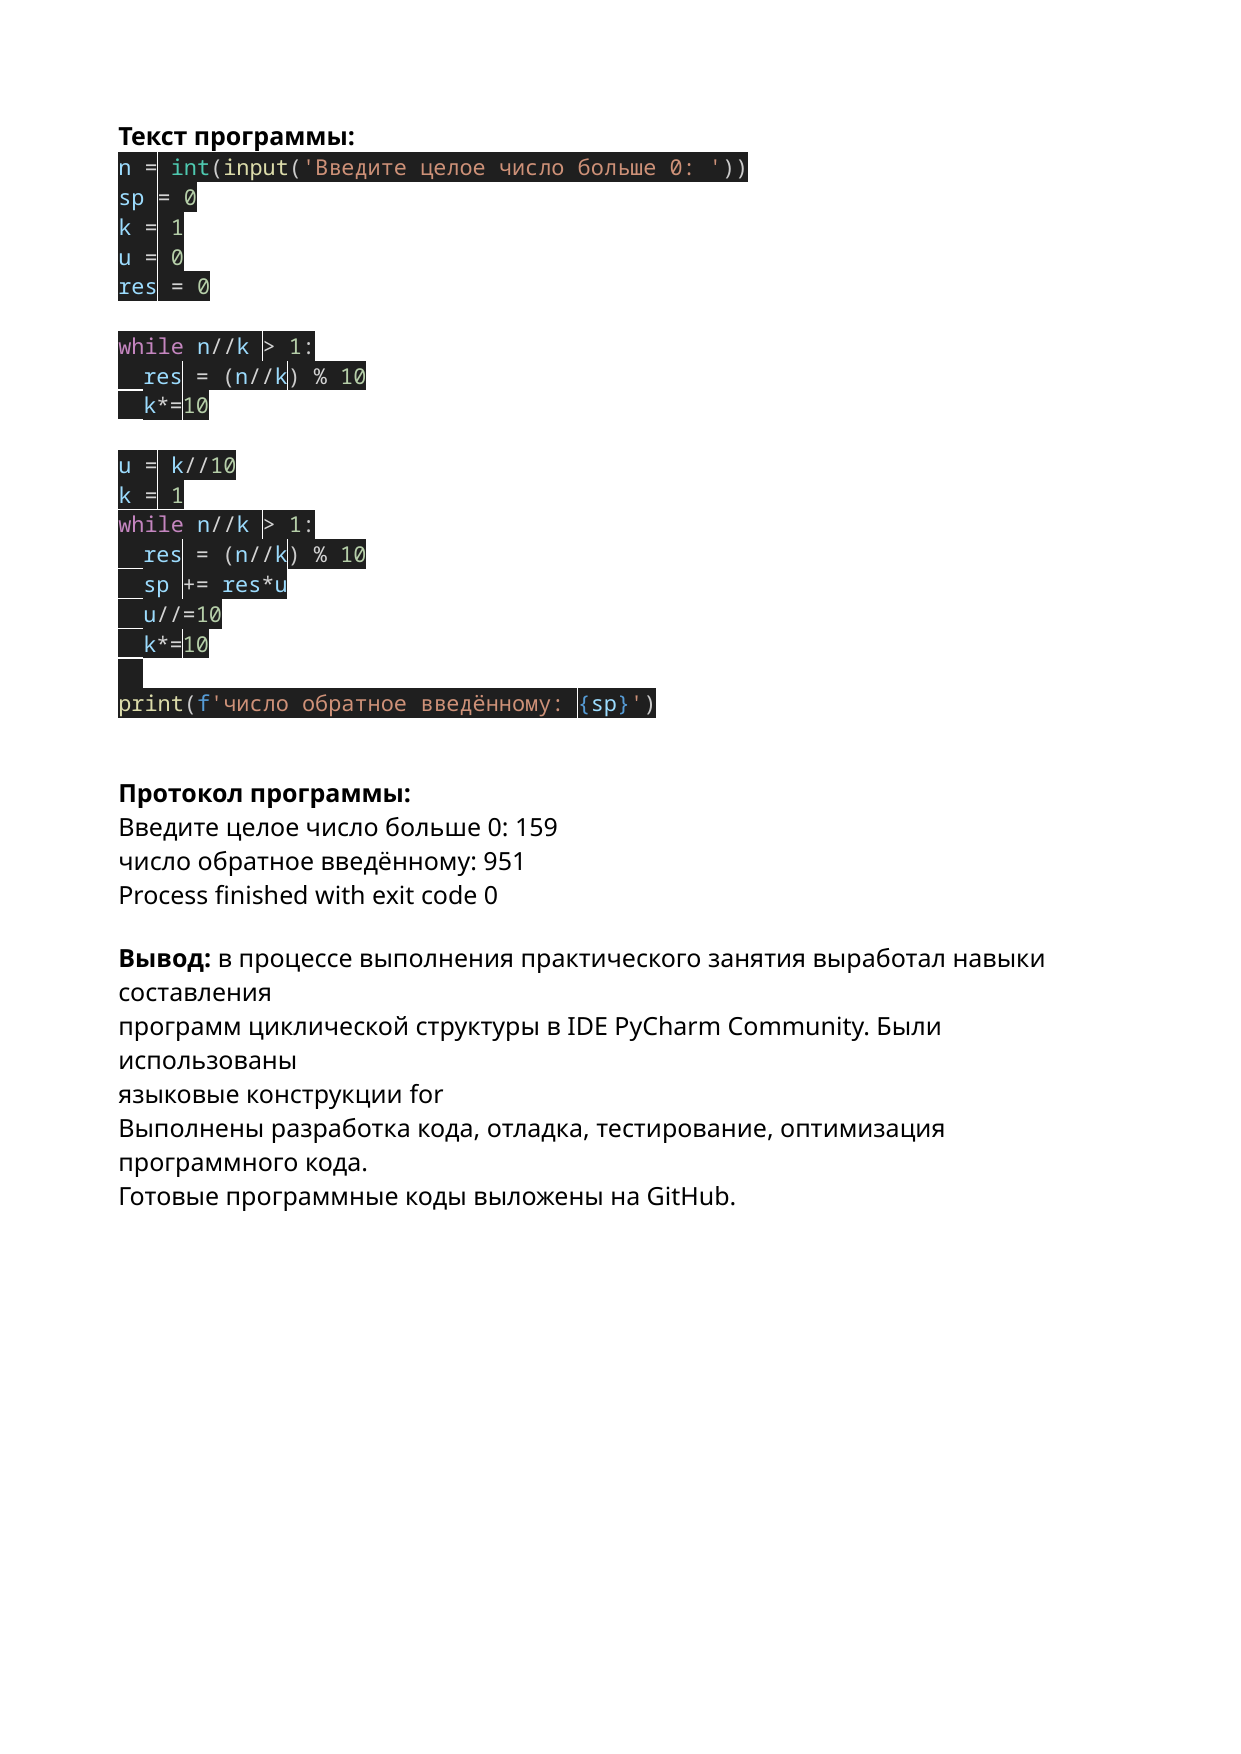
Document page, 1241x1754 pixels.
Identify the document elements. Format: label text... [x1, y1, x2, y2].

text программ циклической структуры в IDE PyCharm Community. Были использованы [118, 1008, 1122, 1077]
text k = 1 [118, 212, 1122, 242]
text u = 0 [118, 242, 1122, 271]
text Введите целое число больше 0: 159 [118, 809, 1122, 843]
text Протокол программы: [118, 775, 1122, 809]
text число обратное введённому: 951 [118, 843, 1122, 878]
text u//=10 [118, 599, 1122, 629]
text Текст программы: [118, 118, 1122, 152]
text Вывод: в процессе выполнения практического занятия выработал навыки составления [118, 940, 1122, 1008]
text Готовые программные коды выложены на GitHub. [118, 1179, 1122, 1213]
text res = (n//k) % 10 [118, 361, 1122, 390]
text res = (n//k) % 10 [118, 539, 1122, 569]
text res = 0 [118, 271, 1122, 301]
text языковые конструкции for [118, 1077, 1122, 1111]
text k*=10 [118, 390, 1122, 420]
text Выполнены разработка кода, отладка, тестирование, оптимизация программного кода. [118, 1111, 1122, 1179]
text sp += res*u [118, 569, 1122, 599]
text Process finished with exit code 0 [118, 878, 1122, 912]
text u = k//10 [118, 450, 1122, 480]
text n = int(input('Введите целое число больше 0: ')) [118, 152, 1122, 182]
text while n//k > 1: [118, 509, 1122, 539]
text k*=10 [118, 629, 1122, 658]
text while n//k > 1: [118, 331, 1122, 361]
text sp = 0 [118, 182, 1122, 212]
text k = 1 [118, 480, 1122, 509]
text print(f'число обратное введённому: {sp}') [118, 688, 1122, 718]
